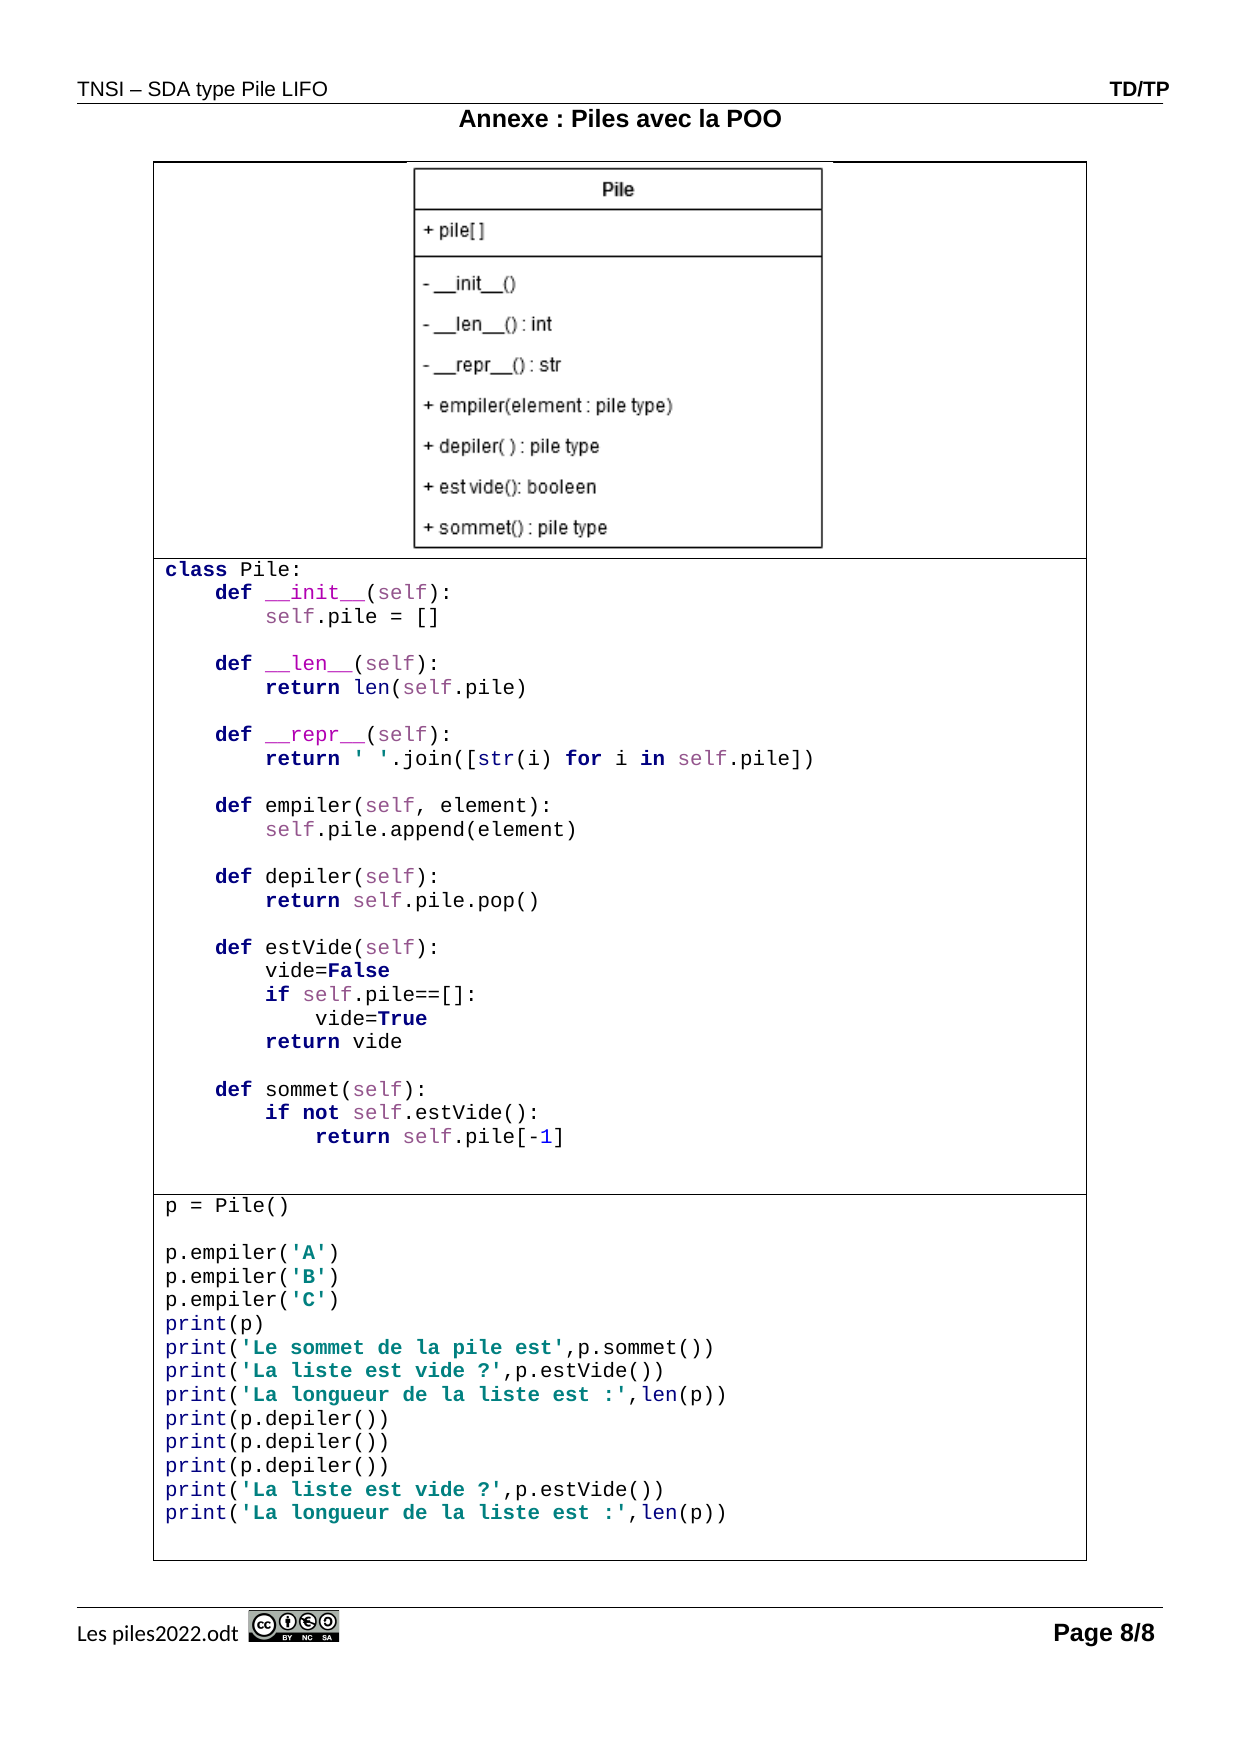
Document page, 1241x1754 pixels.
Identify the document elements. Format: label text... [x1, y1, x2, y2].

table_header [154, 163, 406, 557]
text Annexe : Piles avec la POO [77, 104, 1163, 133]
picture [248, 1610, 340, 1642]
table_cell class Pile: def __init__(self): self.pile = [] def __len__(self): return len(self.pile) def __repr__(self): return ' '.join([str(i) for i in self.pile]) def empiler(self, element): self.pile.append(element) def depiler(self): return self.pile.pop() def estVide(self): vide=False if self.pile==[]: vide=True return vide def sommet(self): if not self.estVide(): return self.pile[-1] [154, 559, 1086, 1194]
table_header [834, 163, 1086, 557]
table_cell p = Pile() p.empiler('A') p.empiler('B') p.empiler('C') print(p) print('Le sommet de la pile est',p.sommet()) print('La liste est vide ?',p.estVide()) print('La longueur de la liste est :',len(p)) print(p.depiler()) print(p.depiler()) print(p.depiler()) print('La liste est vide ?',p.estVide()) print('La longueur de la liste est :',len(p)) [154, 1195, 1086, 1560]
